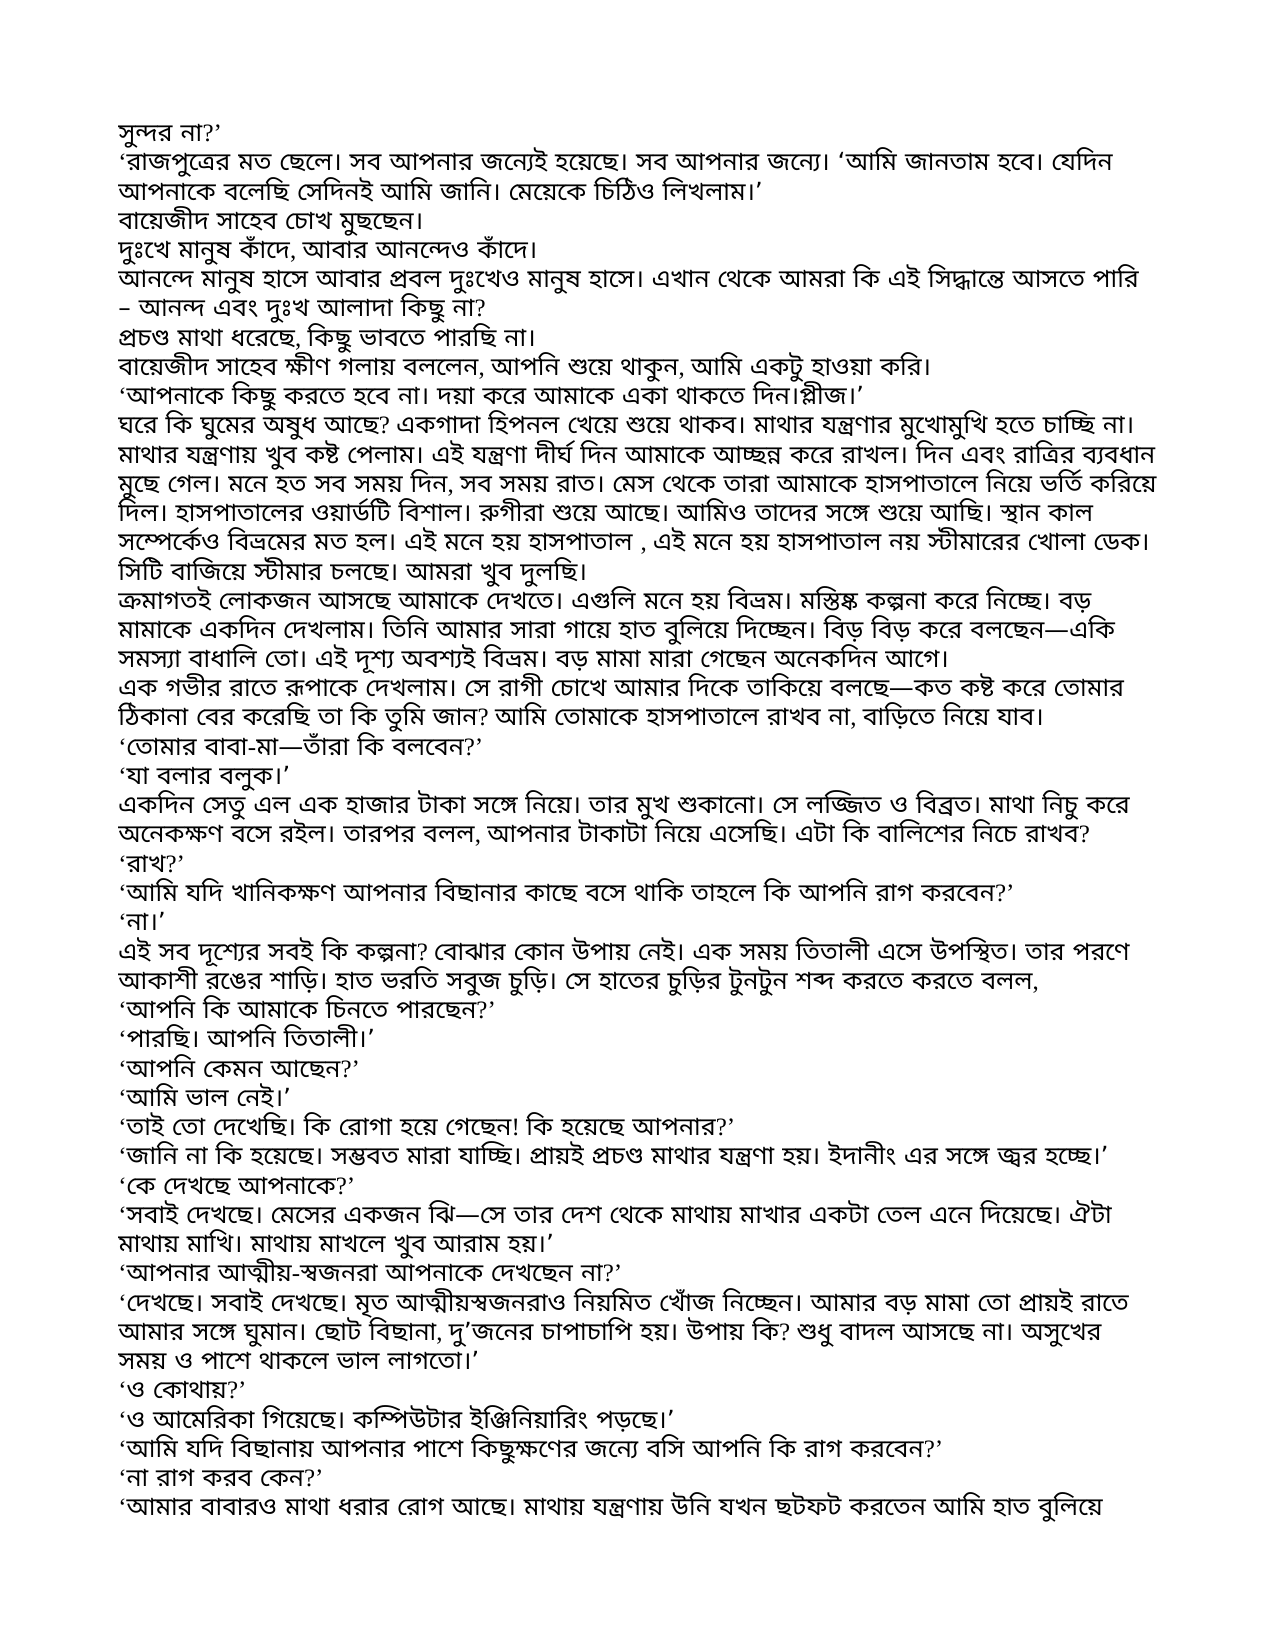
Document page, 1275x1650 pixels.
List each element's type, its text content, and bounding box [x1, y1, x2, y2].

text ‘তোমার বাবা-মা—তাঁরা কি বলবেন?’ [118, 732, 1157, 761]
text প্রচণ্ড মাথা ধরেছে, কিছু ভাবতে পারছি না। [310, 323, 1157, 352]
text ‘না।’ [118, 907, 1157, 937]
text বায়েজীদ সাহেব ক্ষীণ গলায় বললেন, আপনি শুয়ে থাকুন, আমি একটু হাওয়া করি। [791, 352, 1157, 381]
text ‘আপনি কেমন আছেন?’ [118, 1054, 1157, 1083]
text এই সব দূশ্যের সবই কি কল্পনা? বোঝার কোন উপায় নেই। এক সময় তিতালী এসে উপস্থিত। তার পরণে আকাশী রঙের শাড়ি। হাত ভরতি সবুজ চুড়ি। সে হাতের চুড়ির টুনটুন শব্দ করতে করতে বলল, [118, 937, 1157, 995]
text মাথার যন্ত্রণায় খুব কষ্ট পেলাম। এই যন্ত্রণা দীর্ঘ দিন আমাকে আচ্ছন্ন করে রাখল। দিন এবং রাত্রির ব্যবধান মুছে গেল। মনে হত সব সময় ‍দিন, সব সময় রাত। মেস থেকে তারা আমাকে হাসপাতালে নিয়ে ভর্তি করিয়ে ‍দিল। হাসপাতালের ওয়ার্ডটি বিশাল। রুগীরা শুয়ে আছে। আমিও তাদের সঙ্গে শুয়ে আছি। স্থান কাল সম্পের্কেও বিভ্রমের মত হল। এই মনে হয় হাসপাতাল , এই মনে হয় হাসপাতাল নয় স্টীমারের খোলা ডেক। সিটি বাজিয়ে স্টীমার চলছে। আমরা খুব দুলছি। [118, 440, 1157, 586]
text ‘রাজপুত্রের মত ছেলে। সব আপনার জন্যেই হয়েছে। সব আপনার জন্যে। ‘আমি জানতাম হবে। যেদিন আপনাকে বলেছি সেদিনই আমি জানি। মেয়েকে চিঠিও লিখলাম।’ [118, 147, 1157, 206]
text সুন্দর না?’ [118, 118, 1157, 147]
text ‘পারছি। আপনি তিতালী।’ [118, 1024, 1157, 1054]
text ঘরে কি ঘুমের অষুধ আছে? একগাদা হিপনল খেয়ে শুয়ে থাকব। মাথার যন্ত্রণার মুখোমুখি হতে চাচ্ছি না। [957, 411, 1157, 440]
text ‘সবাই দেখছে। মেসের একজন ঝি—সে তার দেশ থেকে মাথায় মাখার একটা তেল এনে দিয়েছে। ঐটা মাথায় মাখি। মাথায় মাখলে খুব আরাম হয়।’ [118, 1200, 1157, 1258]
text ‘আমি যদি বিছানায় আপনার পাশে কিছুক্ষণের জন্যে বসি আপনি কি রাগ করবেন?’ [118, 1434, 1157, 1463]
text ‘না রাগ করব কেন?’ [118, 1463, 1157, 1492]
text ‘দেখছে। সবাই দেখছে। মৃত আত্মীয়স্বজনরাও নিয়মিত খোঁজ নিচ্ছেন। আমার বড় মামা তো প্রায়ই রাতে আমার সঙ্গে ঘুমান। ছোট বিছানা, দু’জনের চাপাচাপি হয়। উপায় কি? শুধু বাদল আসছে না। অসুখের সময় ও পাশে থাকলে ভাল লাগতো।’ [118, 1288, 1157, 1375]
text ‘ও কোথায়?’ [118, 1375, 1157, 1405]
text ‘রাখ?’ [118, 849, 1157, 878]
text আনন্দে মানুষ হাসে আবার প্রবল দুঃখেও মানুষ হাসে। এখান থেকে আমরা কি এই সিদ্ধান্তে আসতে পারি – আনন্দ এবং দুঃখ আলাদা কিছু না? [118, 264, 1157, 323]
text ‘আমি যদি খানিকক্ষণ আপনার বিছানার কাছে বসে থাকি তাহলে কি আপনি রাগ করবেন?’ [118, 878, 1157, 907]
text ‘আপনাকে কিছু করতে হবে না। দয়া করে আমাকে একা থাকতে দিন।প্লীজ।’ [118, 381, 271, 411]
text ‘আপনার আত্মীয়-স্বজনরা আপনাকে দেখছেন না?’ [118, 1258, 1157, 1288]
text ‘আমার বাবারও মাথা ধরার রোগ আছে। মাথায় যন্ত্রণায় উনি যখন ছটফট করতেন আমি হাত বুলিয়ে দিতাম। বাবার ধারণা, আমি হাত বুলালেই বাবার মাথা-ধরা সেরে যেত। আমি কি আপনার মাথায় হাত বুলিয়ে দেব?’ [118, 1492, 1059, 1522]
text বায়েজীদ সাহেব ক্ষীণ গলায় বললেন, আপনি শুয়ে থাকুন, আমি একটু হাওয়া করি। [118, 352, 799, 381]
text ‘আপনাকে কিছু করতে হবে না। দয়া করে আমাকে একা থাকতে দিন।প্লীজ।’ [235, 381, 1157, 411]
text একদিন সেতু এল এক হাজার টাকা সঙ্গে নিয়ে। তার মুখ শুকানো। সে লজ্জিত ও বিব্রত। মাথা নিচু করে অনেকক্ষণ বসে রইল। তারপর বলল, আপনার টাকাটা নিয়ে এসেছি। এটা কি বালিশের নিচে রাখব? [118, 790, 1157, 849]
text ‘কে দেখছে আপনাকে?’ [118, 1171, 1157, 1200]
text ‘তাই তো দেখেছি। কি রোগা হয়ে গেছেন! কি হয়েছে আপনার?’ [118, 1112, 1157, 1141]
text ‘আমি ভাল নেই।’ [118, 1083, 1157, 1112]
text ‘জানি না কি হয়েছে। সম্ভবত মারা যাচ্ছি। প্রায়ই প্রচণ্ড মাথার যন্ত্রণা হয়। ইদানীং এর সঙ্গে জ্বর হচ্ছে।’ [118, 1141, 1157, 1171]
text দুঃখে মানুষ কাঁদে, আবার আনন্দেও কাঁদে। [118, 235, 1157, 264]
text ‘ও আমেরিকা গিয়েছে। কম্পিউটার ইঞ্জিনিয়ারিং পড়ছে।’ [118, 1405, 1157, 1434]
text বায়েজীদ সাহেব চোখ মুছছেন। [118, 206, 1157, 235]
text ‘আপনি কি আমাকে চিনতে পারছেন?’ [118, 995, 1157, 1024]
text এক গভীর রাতে রূপাকে দেখলাম। সে রাগী চোখে আমার দিকে তাকিয়ে বলছে—কত কষ্ট করে তোমার ঠিকানা বের করেছি তা কি তুমি জান? আমি তোমাকে হাসপাতালে রাখব না, বাড়িতে নিয়ে যাব। [118, 673, 1157, 732]
text ‘যা বলার বলুক।’ [118, 761, 1157, 790]
text প্রচণ্ড মাথা ধরেছে, কিছু ভাবতে পারছি না। [118, 323, 347, 352]
text ক্রমাগতই লোকজন আসছে আমাকে দেখতে। এগুলি মনে হয় বিভ্রম। মস্তিষ্ক কল্পনা করে নিচ্ছে। বড় মামাকে একদিন দেখলাম। তিনি আমার সারা গায়ে হাত বুলিয়ে দিচ্ছেন। বিড় বিড় করে বলছেন—একি সমস্যা বাধালি তো। এই দূশ্য অবশ্যই বিভ্রম। বড় মামা মারা গেছেন অনেকদিন আগে। [118, 586, 1157, 673]
text ঘরে কি ঘুমের অষুধ আছে? একগাদা হিপনল খেয়ে শুয়ে থাকব। মাথার যন্ত্রণার মুখোমুখি হতে চাচ্ছি না। [118, 411, 967, 440]
